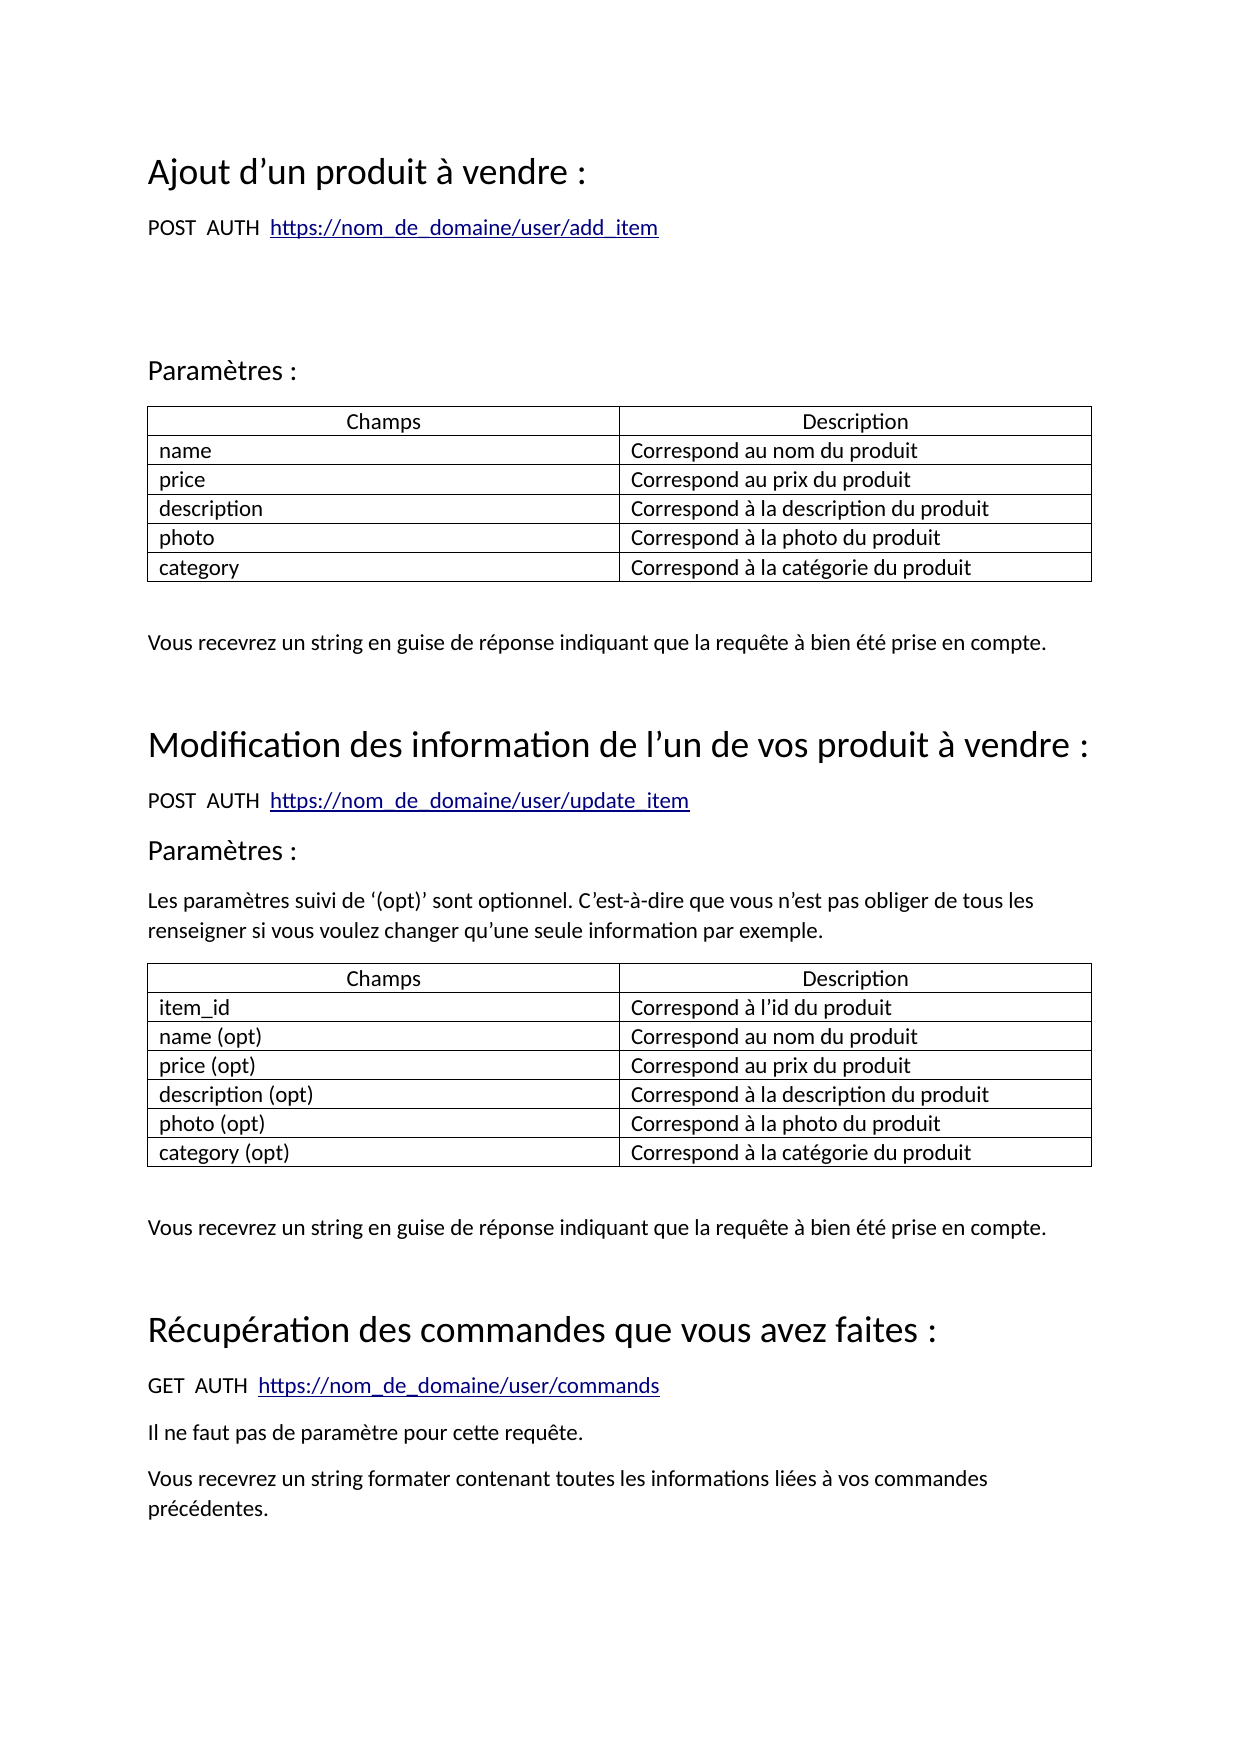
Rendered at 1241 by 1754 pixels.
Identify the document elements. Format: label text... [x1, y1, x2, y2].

table_cell Correspond à la catégorie du produit [620, 553, 1091, 581]
table_cell Correspond à la catégorie du produit [620, 1138, 1091, 1166]
text Vous recevrez un string formater contenant toutes les informations liées à vos commandes précédentes. [148, 1464, 1093, 1522]
table_header Description [620, 964, 1091, 992]
table_cell price (opt) [148, 1051, 619, 1079]
table_cell description [148, 495, 619, 522]
text Paramètres : [148, 832, 1093, 868]
table_cell photo [148, 524, 619, 552]
text Il ne faut pas de paramètre pour cette requête. [148, 1418, 1093, 1446]
text Paramètres : [148, 352, 1093, 387]
table_cell Correspond à la description du produit [620, 1080, 1091, 1108]
text Vous recevrez un string en guise de réponse indiquant que la requête à bien été prise en compte. [148, 1213, 1093, 1242]
table_cell Correspond au nom du produit [620, 1022, 1091, 1050]
text GET AUTH https://nom_de_domaine/user/commands [148, 1371, 1093, 1399]
text Vous recevrez un string en guise de réponse indiquant que la requête à bien été prise en compte. [148, 628, 1093, 656]
table_cell description (opt) [148, 1080, 619, 1108]
table_cell Correspond à la photo du produit [620, 1109, 1091, 1137]
table_cell photo (opt) [148, 1109, 619, 1137]
table_cell Correspond au prix du produit [620, 1051, 1091, 1079]
text POST AUTH https://nom_de_domaine/user/update_item [148, 786, 1093, 814]
table_cell price [148, 465, 619, 493]
text Les paramètres suivi de ‘(opt)’ sont optionnel. C’est-à-dire que vous n’est pas obliger de tous les renseigner si vous voulez changer qu’une seule information par exemple. [148, 887, 1093, 944]
table_header Description [620, 407, 1091, 435]
table_cell Correspond au prix du produit [620, 465, 1091, 493]
table_cell Correspond au nom du produit [620, 436, 1091, 464]
table_cell Correspond à la photo du produit [620, 524, 1091, 552]
table_cell Correspond à la description du produit [620, 495, 1091, 522]
table_cell category [148, 553, 619, 581]
table_header Champs [148, 964, 619, 992]
table_cell category (opt) [148, 1138, 619, 1166]
text POST AUTH https://nom_de_domaine/user/add_item [148, 213, 1093, 241]
text Récupération des commandes que vous avez faites : [148, 1306, 1093, 1352]
table_cell name [148, 436, 619, 464]
table_cell item_id [148, 993, 619, 1021]
table_header Champs [148, 407, 619, 435]
text Ajout d’un produit à vendre : [148, 148, 1093, 193]
table_cell Correspond à l’id du produit [620, 993, 1091, 1021]
text Modification des information de l’un de vos produit à vendre : [148, 721, 1093, 767]
table_cell name (opt) [148, 1022, 619, 1050]
